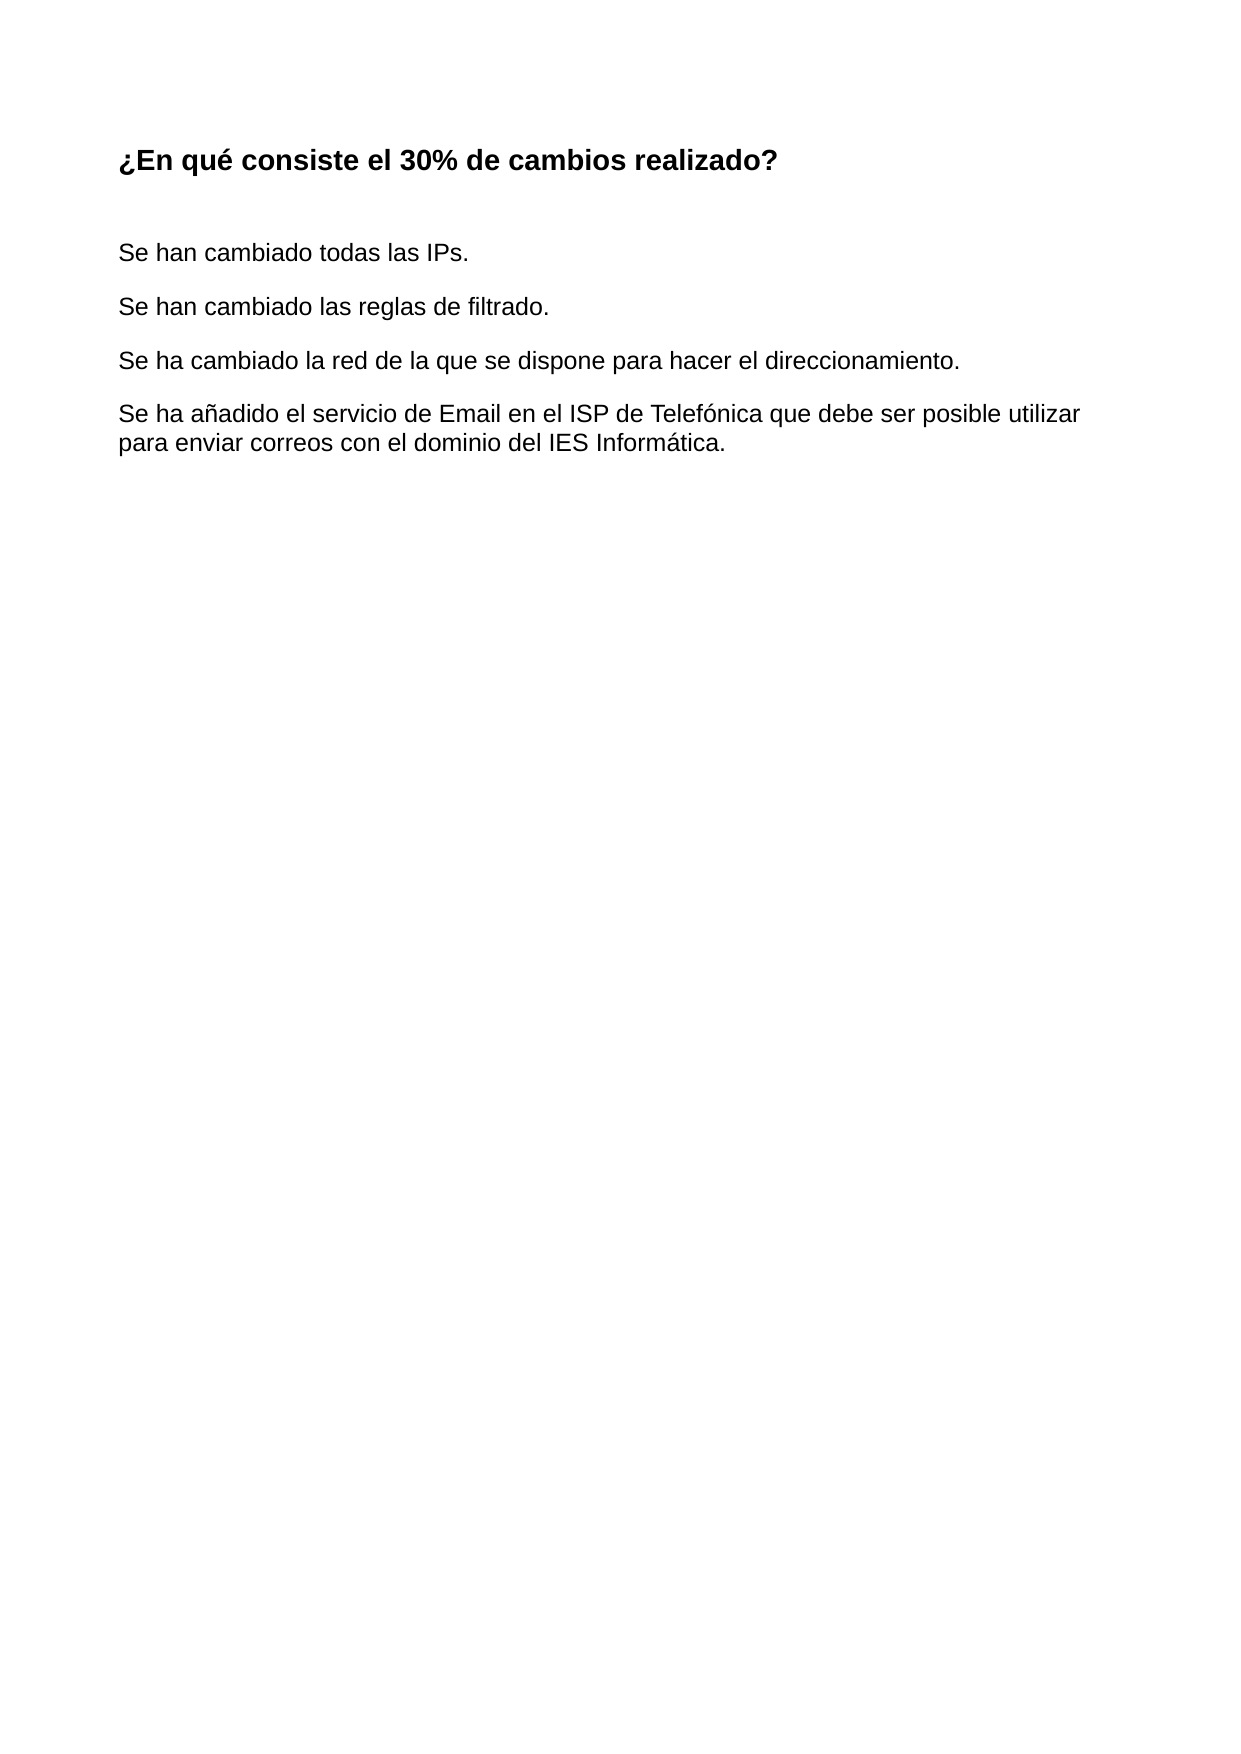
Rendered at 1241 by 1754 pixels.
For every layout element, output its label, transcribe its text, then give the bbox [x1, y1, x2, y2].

subtitle Se ha añadido el servicio de Email en el ISP de Telefónica que debe ser posible utilizar para enviar correos con el dominio del IES Informática. [118, 399, 1122, 457]
subtitle Se ha cambiado la red de la que se dispone para hacer el direccionamiento. [118, 346, 1122, 374]
subtitle ¿En qué consiste el 30% de cambios realizado? [118, 143, 1122, 177]
subtitle Se han cambiado todas las IPs. [118, 238, 1122, 267]
subtitle Se han cambiado las reglas de filtrado. [118, 292, 1122, 321]
